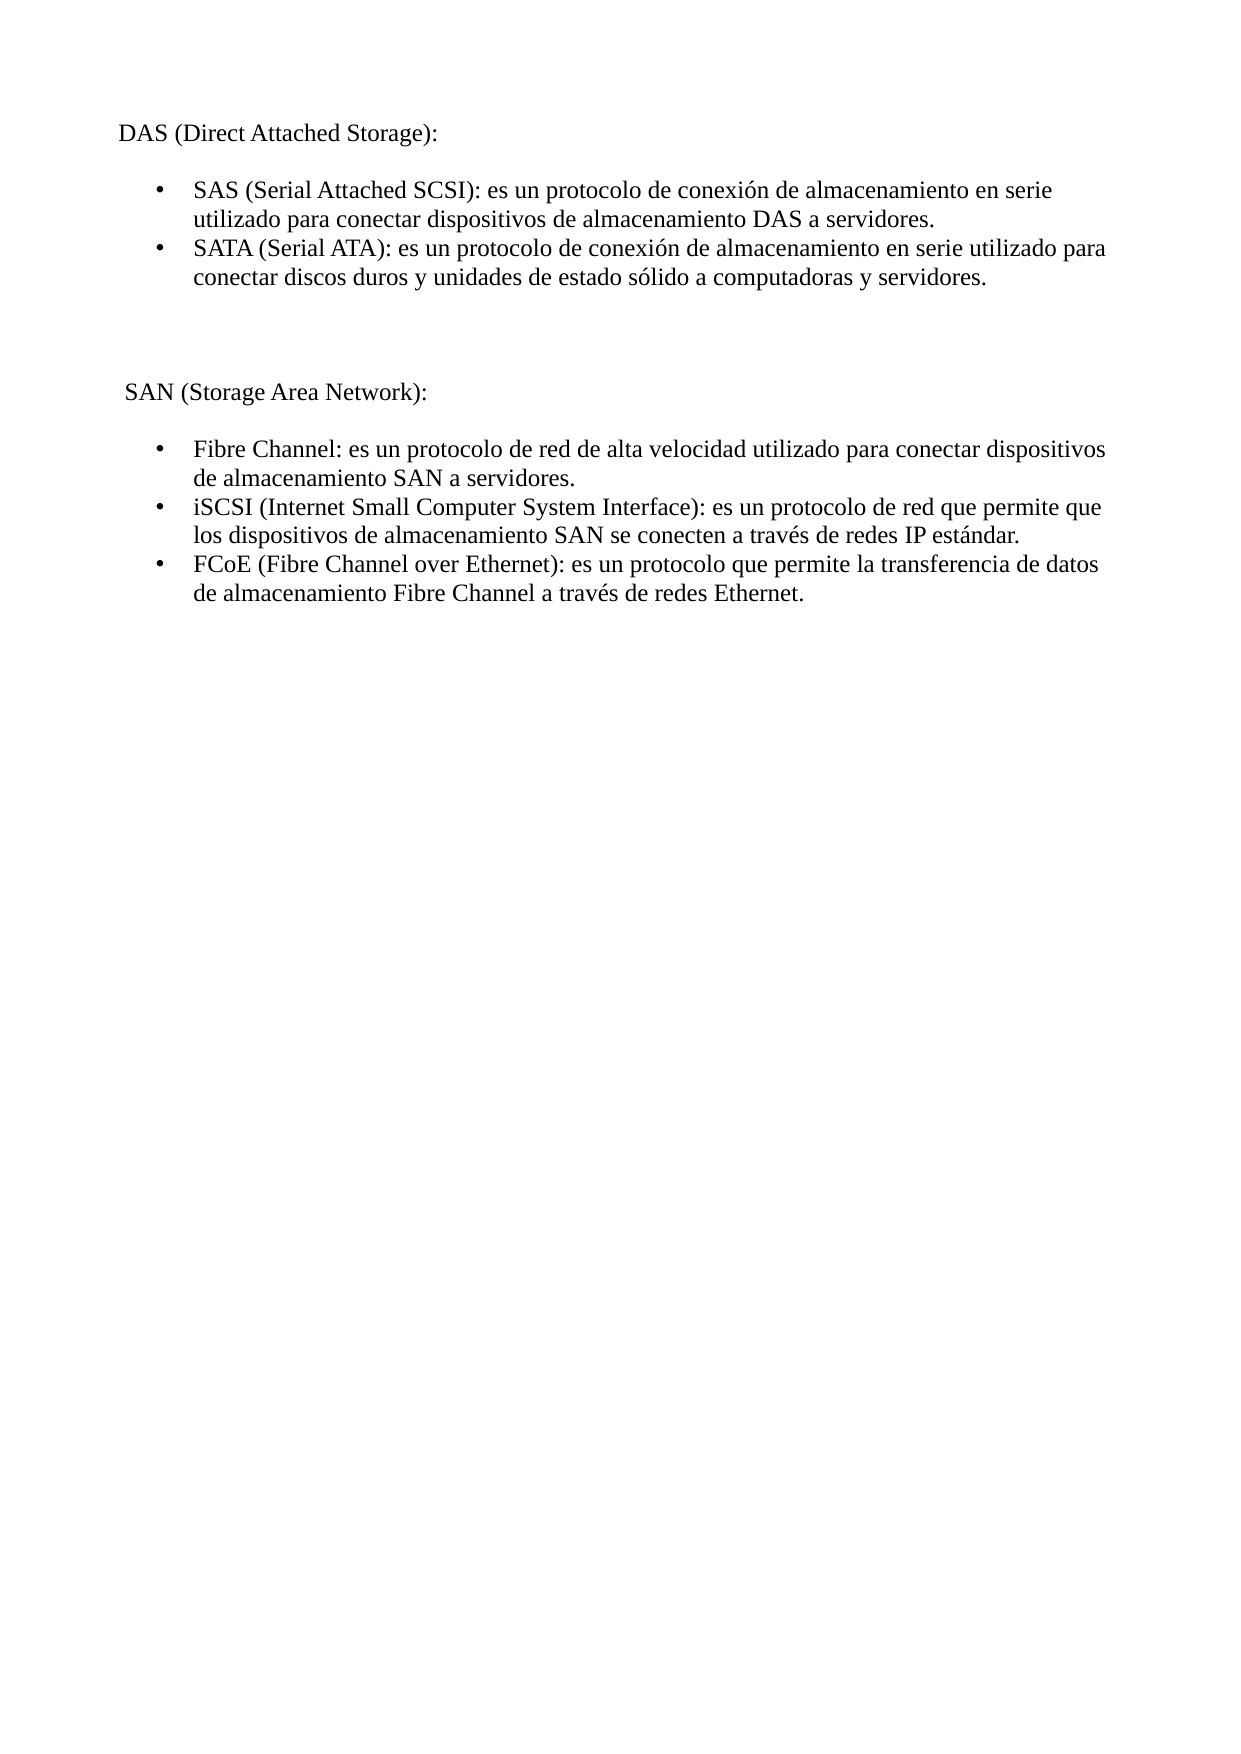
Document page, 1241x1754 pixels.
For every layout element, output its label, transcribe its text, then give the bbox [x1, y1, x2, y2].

list SATA (Serial ATA): es un protocolo de conexión de almacenamiento en serie utilizado para conectar discos duros y unidades de estado sólido a computadoras y servidores. [156, 233, 1122, 291]
list SAS (Serial Attached SCSI): es un protocolo de conexión de almacenamiento en serie utilizado para conectar dispositivos de almacenamiento DAS a servidores. [156, 176, 1122, 233]
list iSCSI (Internet Small Computer System Interface): es un protocolo de red que permite que los dispositivos de almacenamiento SAN se conecten a través de redes IP estándar. [156, 492, 1122, 549]
text DAS (Direct Attached Storage): [118, 118, 1122, 147]
list SAN (Storage Area Network): [83, 377, 1122, 406]
list Fibre Channel: es un protocolo de red de alta velocidad utilizado para conectar dispositivos de almacenamiento SAN a servidores. [156, 434, 1122, 492]
list FCoE (Fibre Channel over Ethernet): es un protocolo que permite la transferencia de datos de almacenamiento Fibre Channel a través de redes Ethernet. [156, 549, 1122, 607]
